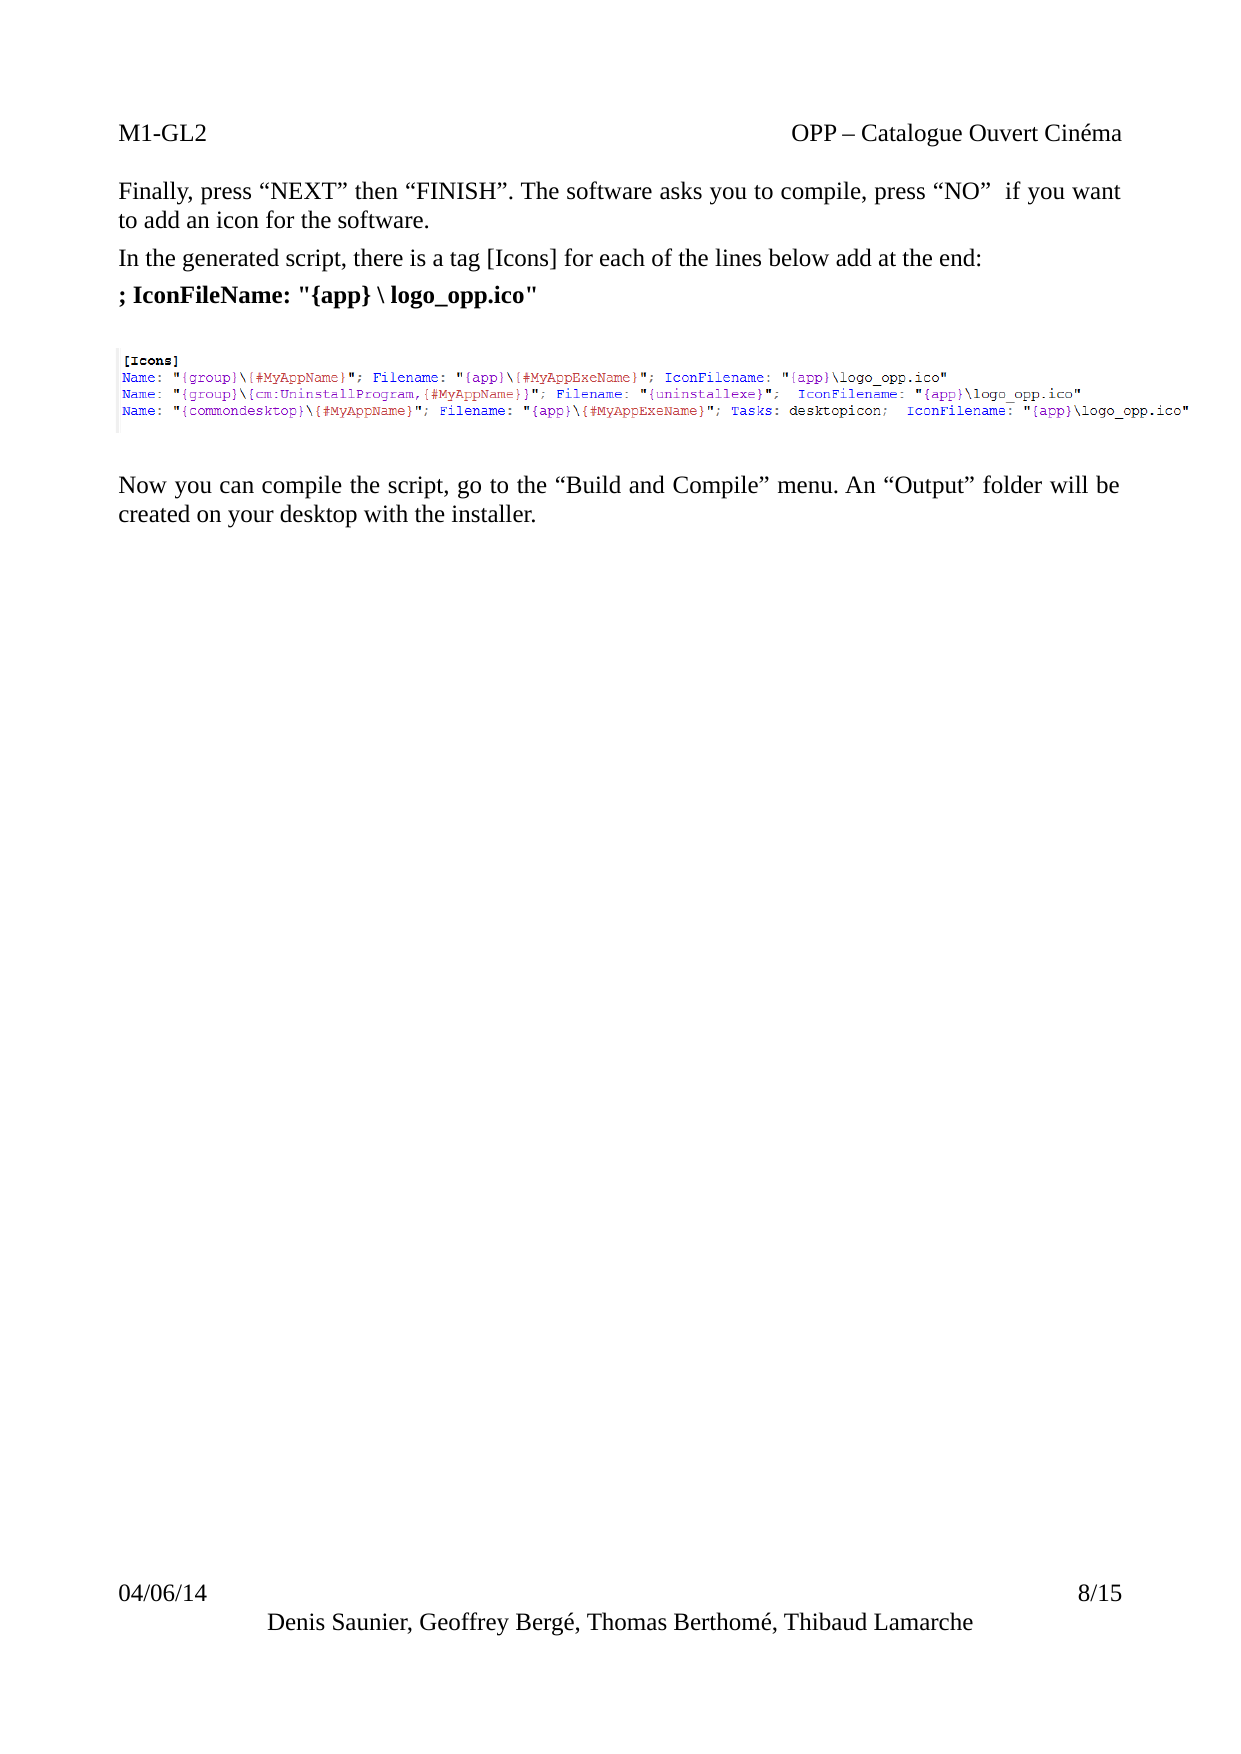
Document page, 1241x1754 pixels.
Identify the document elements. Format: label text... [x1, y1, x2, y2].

text Now you can compile the script, go to the “Build and Compile” menu. An “Output” folder will be created on your desktop with the installer. [118, 471, 1122, 528]
text In the generated script, there is a tag [Icons] for each of the lines below add at the end: [118, 243, 1122, 271]
text Finally, press “NEXT” then “FINISH”. The software asks you to compile, press “NO” if you want to add an icon for the software. [118, 176, 1122, 234]
text ; IconFileName: "{app} \ logo_opp.ico" [118, 280, 1122, 309]
picture [115, 348, 1241, 433]
